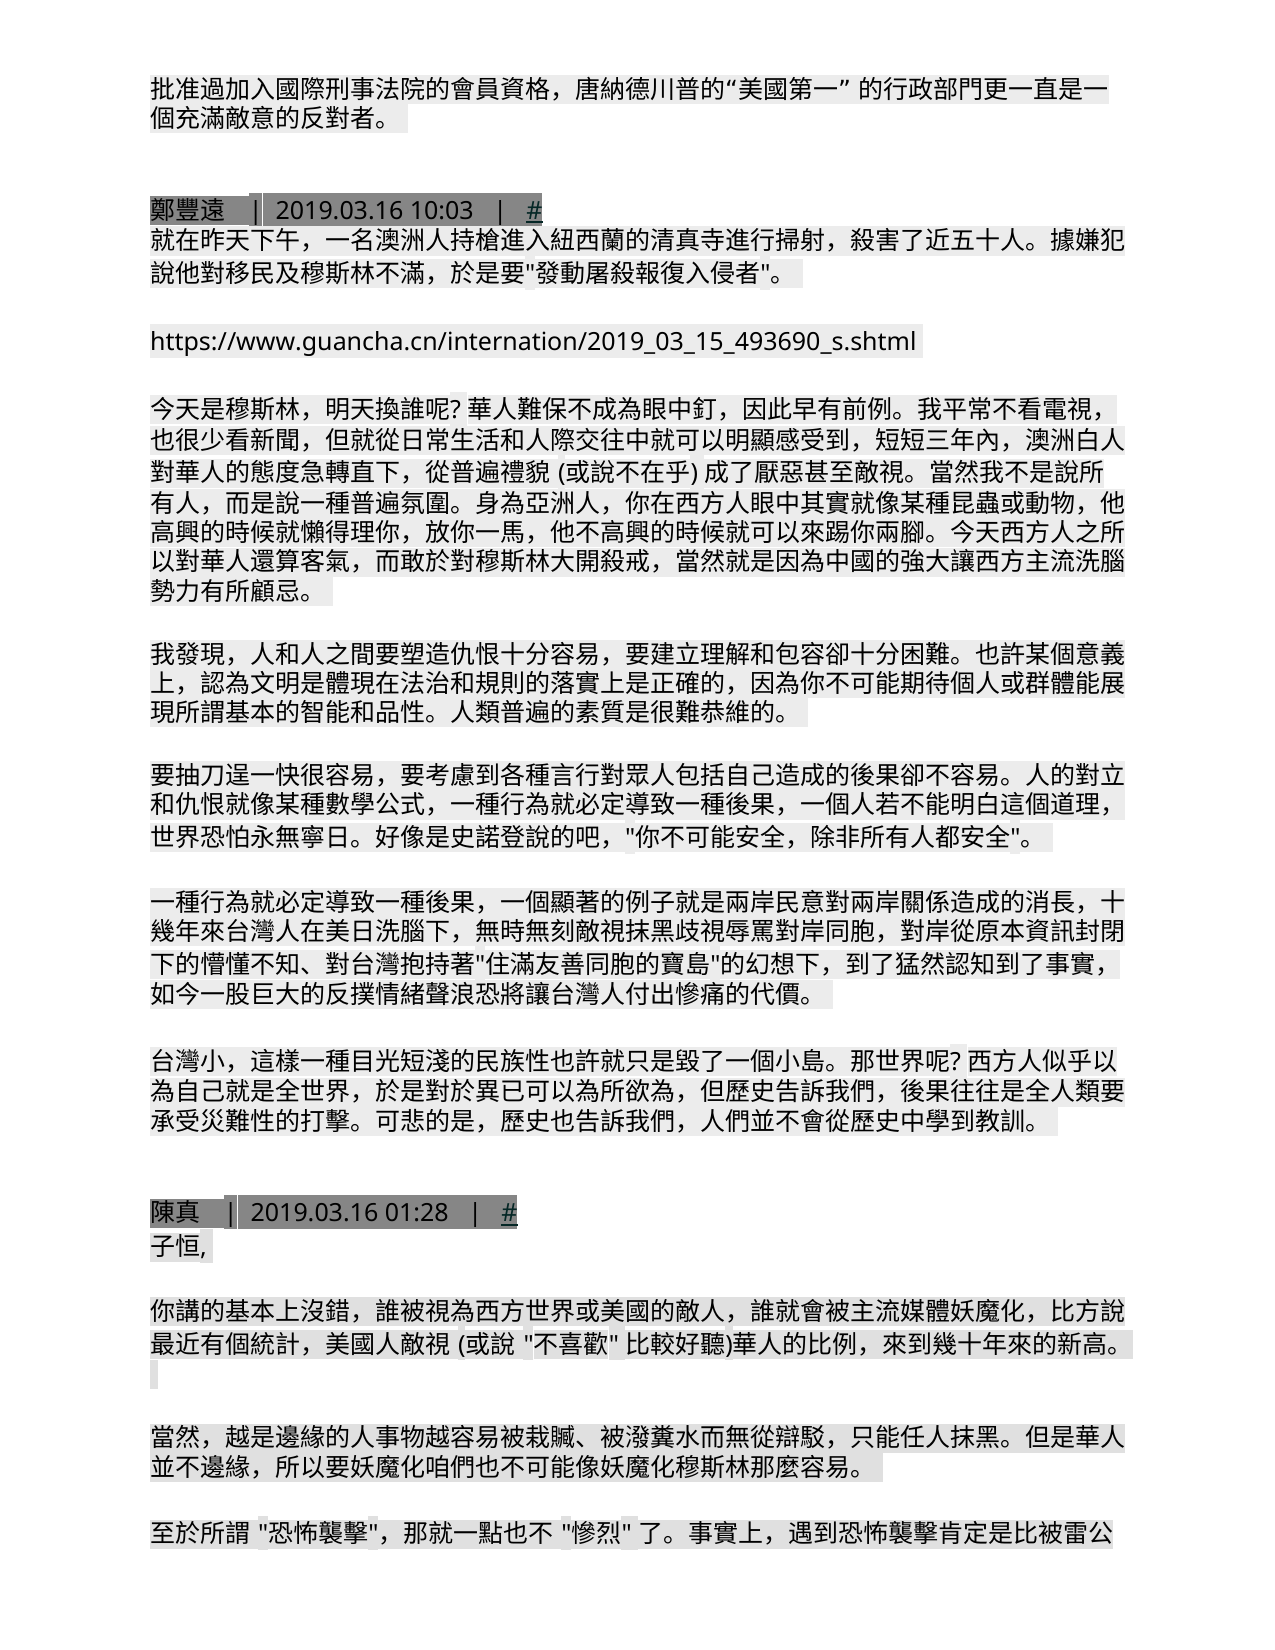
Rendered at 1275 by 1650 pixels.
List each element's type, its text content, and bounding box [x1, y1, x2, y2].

text 就在昨天下午，一名澳洲人持槍進入紐西蘭的清真寺進行掃射，殺害了近五十人。據嫌犯說他對移民及穆斯林不滿，於是要"發動屠殺報復入侵者"。 https://www.guancha.cn/internation/2019_03_15_493690_s.shtml 今天是穆斯林，明天換誰呢? 華人難保不成為眼中釘，因此早有前例。我平常不看電視，也很少看新聞，但就從日常生活和人際交往中就可以明顯感受到，短短三年內，澳洲白人對華人的態度急轉直下，從普遍禮貌 (或說不在乎) 成了厭惡甚至敵視。當然我不是說所有人，而是說一種普遍氛圍。身為亞洲人，你在西方人眼中其實就像某種昆蟲或動物，他高興的時候就懶得理你，放你一馬，他不高興的時候就可以來踢你兩腳。今天西方人之所以對華人還算客氣，而敢於對穆斯林大開殺戒，當然就是因為中國的強大讓西方主流洗腦勢力有所顧忌。 我發現，人和人之間要塑造仇恨十分容易，要建立理解和包容卻十分困難。也許某個意義上，認為文明是體現在法治和規則的落實上是正確的，因為你不可能期待個人或群體能展現所謂基本的智能和品性。人類普遍的素質是很難恭維的。 要抽刀逞一快很容易，要考慮到各種言行對眾人包括自己造成的後果卻不容易。人的對立和仇恨就像某種數學公式，一種行為就必定導致一種後果，一個人若不能明白這個道理，世界恐怕永無寧日。好像是史諾登說的吧，"你不可能安全，除非所有人都安全"。 一種行為就必定導致一種後果，一個顯著的例子就是兩岸民意對兩岸關係造成的消長，十幾年來台灣人在美日洗腦下，無時無刻敵視抹黑歧視辱罵對岸同胞，對岸從原本資訊封閉下的懵懂不知、對台灣抱持著"住滿友善同胞的寶島"的幻想下，到了猛然認知到了事實，如今一股巨大的反撲情緒聲浪恐將讓台灣人付出慘痛的代價。 台灣小，這樣一種目光短淺的民族性也許就只是毀了一個小島。那世界呢? 西方人似乎以為自己就是全世界，於是對於異已可以為所欲為，但歷史告訴我們，後果往往是全人類要承受災難性的打擊。可悲的是，歷史也告訴我們，人們並不會從歷史中學到教訓。 [150, 226, 1125, 1170]
text 子恒, 你講的基本上沒錯，誰被視為西方世界或美國的敵人，誰就會被主流媒體妖魔化，比方說最近有個統計，美國人敵視 (或說 "不喜歡" 比較好聽)華人的比例，來到幾十年來的新高。 當然，越是邊緣的人事物越容易被栽贓、被潑糞水而無從辯駁，只能任人抹黑。但是華人並不邊緣，所以要妖魔化咱們也不可能像妖魔化穆斯林那麼容易。 至於所謂 "恐怖襲擊"，那就一點也不 "慘烈" 了。事實上，遇到恐怖襲擊肯定是比被雷公打到的機率還要低。我在給張朔的回覆中將會繼續談到這些純屬政治操弄的問題。不過，我現在(往後恐怕也是)沒有什麼時間寫字，只能利用零零碎碎的時間慢慢寫。 [150, 1229, 1125, 1550]
text 鄭豐遠 | 2019.03.16 10:03 | # [150, 192, 1125, 226]
text 陳真 | 2019.03.16 01:28 | # [150, 1195, 1125, 1229]
text 看到衛報這個新聞還是有些訝異，不是訝異於美國的作為 (這種沒下限的作為見怪不怪了)，而是訝異於世界上各"主流"媒體面對這種巨大邪惡的"自動沈默"。 如果是中國或是俄羅斯做出同樣的事，大概立馬就上各大版面，被各種新聞人、媒體人、政客、名嘴批成邪惡軸心，人類公敵了。 ****** 衛報原文： https://goo.gl/f9p2rd 試著翻譯如下： 美國拒發國際刑事法院成員簽證，使其入境調查涉嫌的戰爭罪行 美國已宣布將撤銷或拒絕國際刑事法院成員的簽證。這些成員正參與調查美軍在阿富汗或其他國家的行為。 美國國務卿 Mike Pompeo 表示，如果戰爭罪法庭繼續對美國或盟軍人員進行任何調查，華盛頓準備採取進一步措施，包括經濟制裁。 “國際刑事法院正在攻擊美國的法治，” Pompeo告訴記者。 “國際刑事法院現在轉彎還不算晚，我們敦促它立即這樣做。” 美國從未加入國際刑事法院，檢察官 Fatou Bensouda 於2017年11月要求法官授權對阿富汗境內據稱的戰爭罪開展調查。 自從去年9月白宮威脅要對這個海牙機構進行報復以來，Pompeo 宣布的簽證限制是美國對國際刑事法院採取的第一次具體行動。 他說：“我宣布一項美國的簽證限制政策，對象是那些負責國際刑事法院對美國人的調查的人。” 他告訴記者，這包括任何即將或已經採取行動要求調查或更進一步的人。) Pompeo 補充說：“如果你負責國際刑事法院提出的調查，調查和阿富汗局勢有關的美國人員，那麼你不應該認為你將獲得簽證，或者你的既有簽證仍然有效，可讓你被允許進入美國。” 國務卿說，調查美國盟友，特別是以色列的相關國際刑事法院人員也會被拒簽。) Pompeo 說政策的“實施”已經開始，但他沒有提供任何細節，理由是簽證申請的機密性。 “這些簽證限制不會是我們努力的終點，”Pompeo 說。 “如果國際刑事法院不改變其路線，我們還準備採取額外措施，包括經濟制裁。” 國務卿表示，美國拒絕加入國際刑事法院，“因為其廣泛的不負責任的檢察權”及其對美國國家主權提出的威脅。 他說：“我們決心保護美國和盟國文職人員免於因為捍衛我們偉大國家所採取的行動而受到不公正的起訴。” Pompeo 表示，美國政府有義務保護其公民，並且已經制定程序來處理從事不當行為的美國武裝部隊成員。 “美國政府在可能的情況下對那些應該為國際罪行負責的人採取法律行動，”他補充說，並指出它曾支持起訴在盧旺達、前南斯拉夫，和其他地方的戰爭罪行。 國際刑事法院和人權組織迅速對 Pompeo 的言論作出反應。 國際刑事法院說：“國際刑事法院作為一個法院，將繼續按照其任務規定和法治的總體原則進行獨立工作，不受阻礙。” 人權觀察組織的國際司法主任 Richard Dicker 表示，美國的舉動“是赤裸裸地霸凌法官並妨礙阿富汗受害者伸張正義”和“公然蔑視法治”。 開放社會司法倡議組織執行主任 James Goldston 表示，Pompeo 的言論反映了美國行政部門的觀點，即國際法只有在符合美國國家利益的情況下才重要。) Goldston 說：“攻擊國際執法者的作為破壞了全球努力追究那些對酷刑和大規模謀殺等暴行罪行負責的人。” 國際刑事法院於2002年根據“羅馬規約”成立，並由123個國家加入。但美國參議院從未批准過加入國際刑事法院的會員資格，唐納德川普的“美國第一” 的行政部門更一直是一個充滿敵意的反對者。 [150, 75, 1125, 133]
